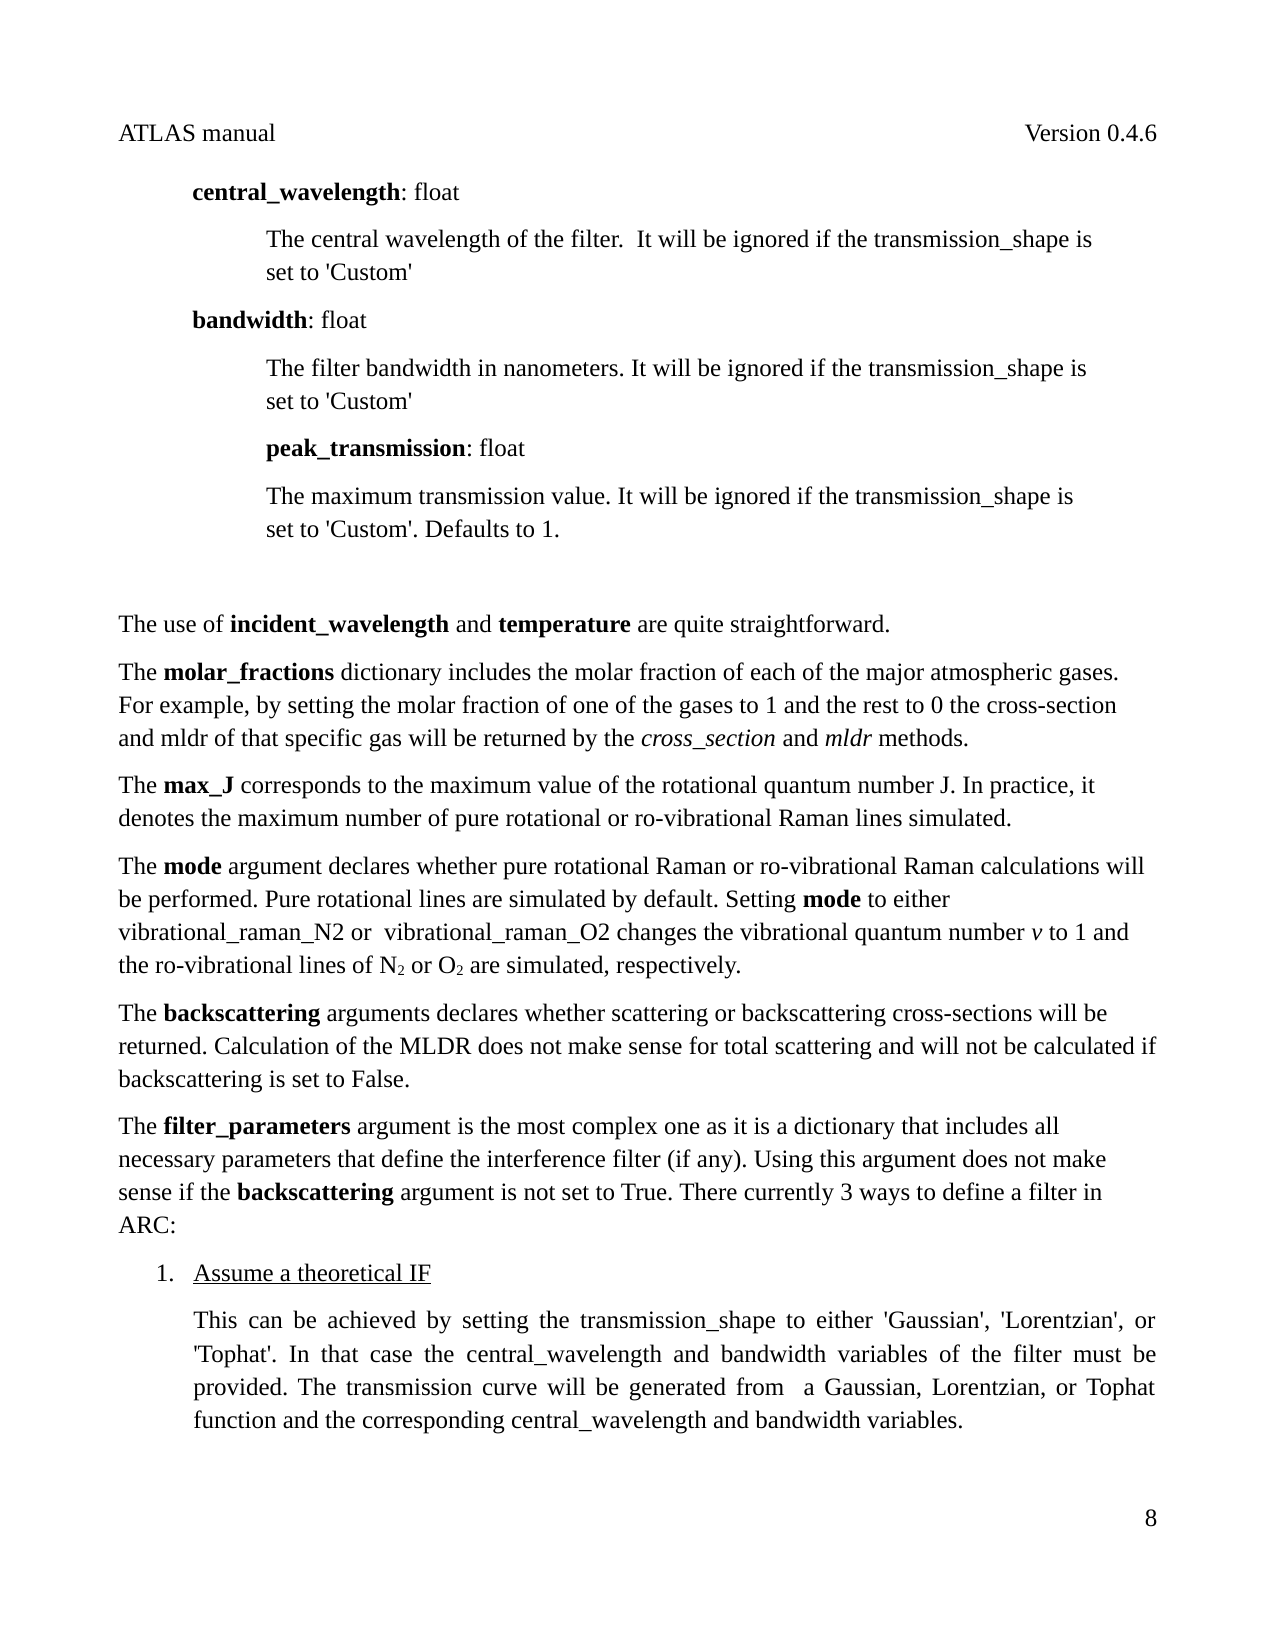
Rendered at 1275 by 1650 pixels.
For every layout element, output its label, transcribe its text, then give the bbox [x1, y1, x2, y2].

text The filter_parameters argument is the most complex one as it is a dictionary that includes all necessary parameters that define the interference filter (if any). Using this argument does not make sense if the backscattering argument is not set to True. There currently 3 ways to define a filter in ARC: [118, 1111, 1157, 1239]
list This can be achieved by setting the transmission_shape to either 'Gaussian', 'Lorentzian', or 'Tophat'. In that case the central_wavelength and bandwidth variables of the filter must be provided. The transmission curve will be generated from a Gaussian, Lorentzian, or Tophat function and the corresponding central_wavelength and bandwidth variables. [156, 1306, 1157, 1433]
text peak_transmission: float [118, 433, 1157, 462]
text The backscattering arguments declares whether scattering or backscattering cross-sections will be returned. Calculation of the MLDR does not make sense for total scattering and will not be calculated if backscattering is set to False. [118, 998, 1157, 1092]
text The molar_fractions dictionary includes the molar fraction of each of the major atmospheric gases. For example, by setting the molar fraction of one of the gases to 1 and the rest to 0 the cross-section and mldr of that specific gas will be returned by the cross_section and mldr methods. [118, 657, 1157, 752]
text The central wavelength of the filter. It will be ignored if the transmission_shape is set to 'Custom' [118, 224, 1157, 286]
text central_wavelength: float [118, 177, 1157, 206]
text The mode argument declares whether pure rotational Raman or ro-vibrational Raman calculations will be performed. Pure rotational lines are simulated by default. Setting mode to either vibrational_raman_N2 or vibrational_raman_O2 changes the vibrational quantum number ν to 1 and the ro-vibrational lines of N2 or O2 are simulated, respectively. [118, 851, 1157, 979]
text bandwidth: float [118, 305, 1157, 334]
text The maximum transmission value. It will be ignored if the transmission_shape is set to 'Custom'. Defaults to 1. [118, 481, 1157, 543]
text The use of incident_wavelength and temperature are quite straightforward. [118, 609, 1157, 638]
text The max_J corresponds to the maximum value of the rotational quantum number J. In practice, it denotes the maximum number of pure rotational or ro-vibrational Raman lines simulated. [118, 770, 1157, 832]
list Assume a theoretical IF [156, 1258, 1157, 1287]
text The filter bandwidth in nanometers. It will be ignored if the transmission_shape is set to 'Custom' [118, 353, 1157, 414]
